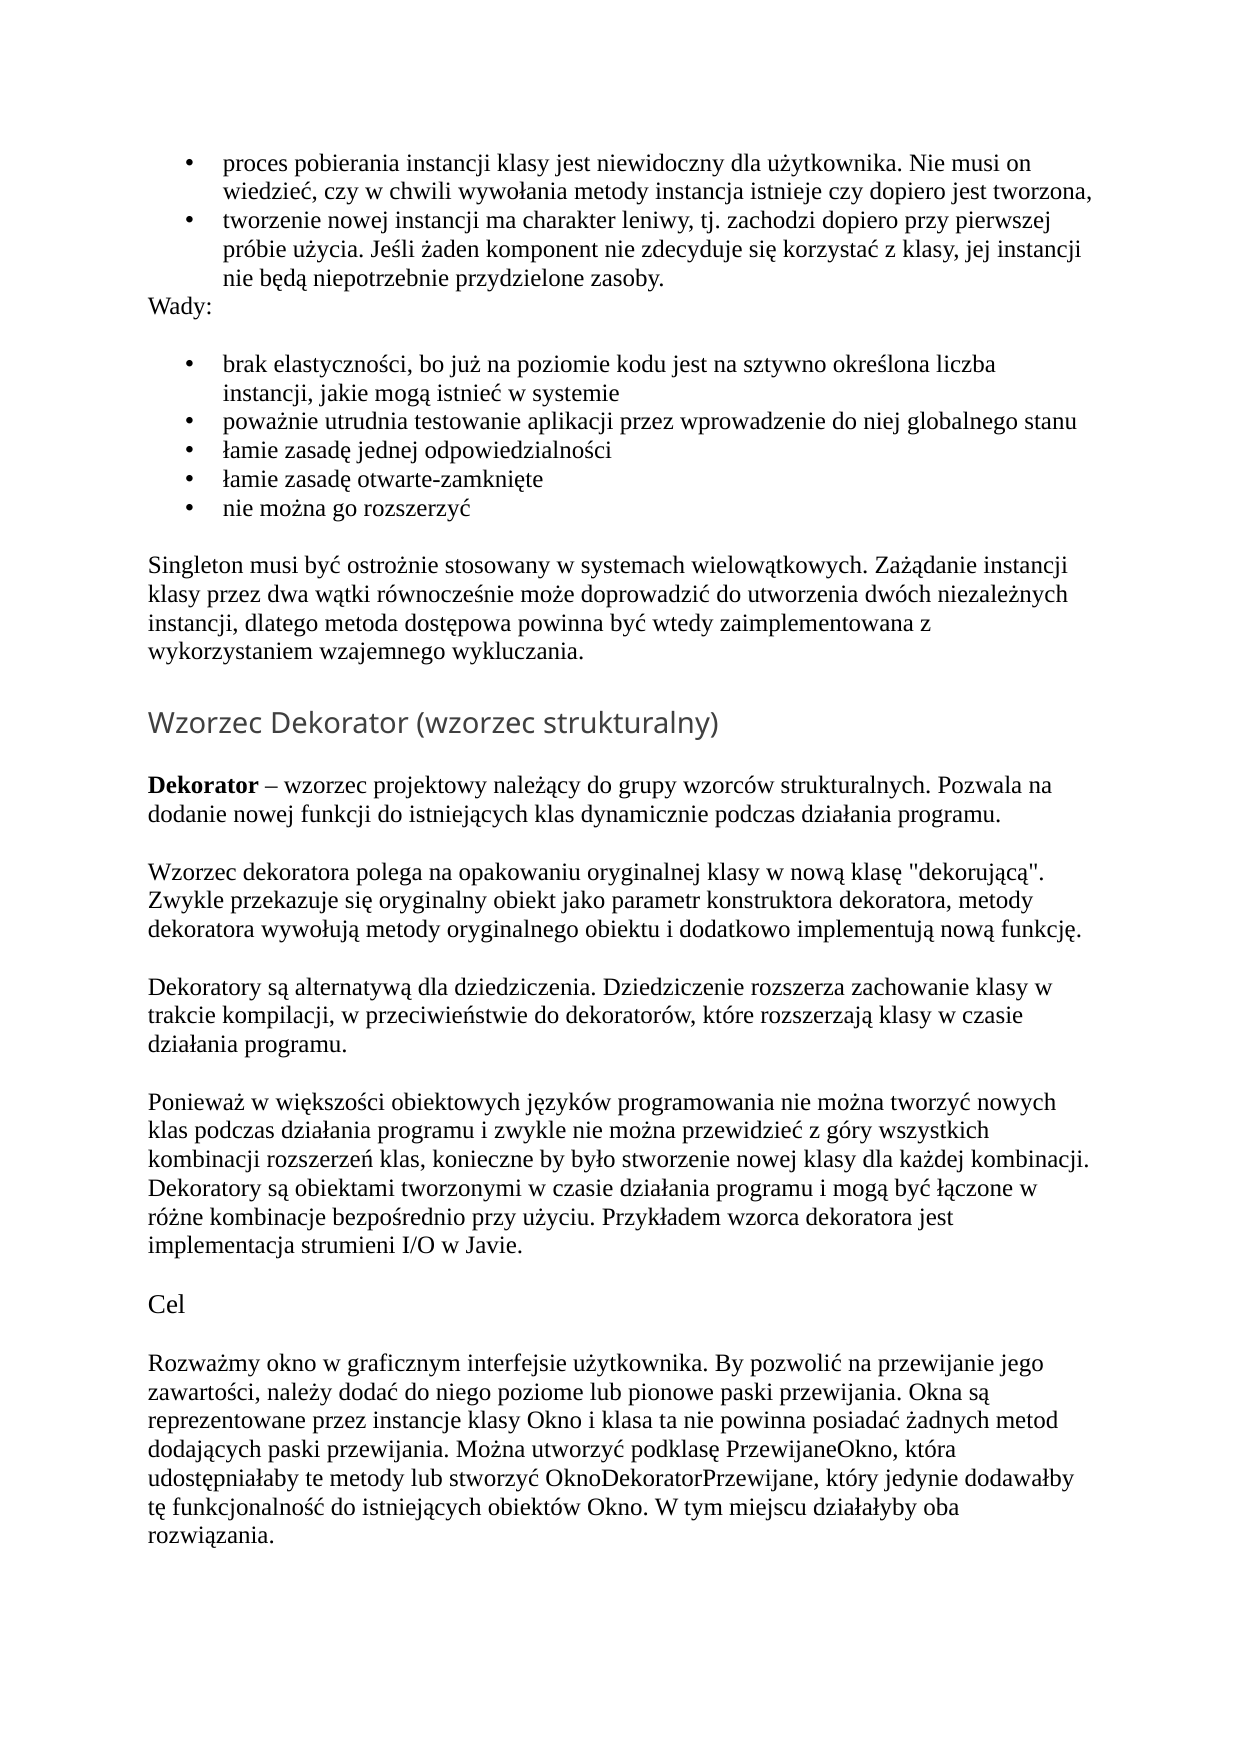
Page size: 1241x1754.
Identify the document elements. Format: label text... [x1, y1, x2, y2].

text Singleton musi być ostrożnie stosowany w systemach wielowątkowych. Zażądanie instancji klasy przez dwa wątki równocześnie może doprowadzić do utworzenia dwóch niezależnych instancji, dlatego metoda dostępowa powinna być wtedy zaimplementowana z wykorzystaniem wzajemnego wykluczania. [148, 550, 1093, 665]
text Wady: [148, 291, 1093, 320]
text Wzorzec dekoratora polega na opakowaniu oryginalnej klasy w nową klasę "dekorującą". Zwykle przekazuje się oryginalny obiekt jako parametr konstruktora dekoratora, metody dekoratora wywołują metody oryginalnego obiektu i dodatkowo implementują nową funkcję. [148, 857, 1093, 943]
subtitle Wzorzec Dekorator (wzorzec strukturalny) [148, 702, 1093, 742]
list łamie zasadę otwarte-zamknięte [185, 464, 1093, 493]
text Rozważmy okno w graficznym interfejsie użytkownika. By pozwolić na przewijanie jego zawartości, należy dodać do niego poziome lub pionowe paski przewijania. Okna są reprezentowane przez instancje klasy Okno i klasa ta nie powinna posiadać żadnych metod dodających paski przewijania. Można utworzyć podklasę PrzewijaneOkno, która udostępniałaby te metody lub stworzyć OknoDekoratorPrzewijane, który jedynie dodawałby tę funkcjonalność do istniejących obiektów Okno. W tym miejscu działałyby oba rozwiązania. [148, 1348, 1093, 1549]
list poważnie utrudnia testowanie aplikacji przez wprowadzenie do niej globalnego stanu [185, 406, 1093, 435]
text Dekoratory są alternatywą dla dziedziczenia. Dziedziczenie rozszerza zachowanie klasy w trakcie kompilacji, w przeciwieństwie do dekoratorów, które rozszerzają klasy w czasie działania programu. [148, 972, 1093, 1058]
text Cel [148, 1288, 1093, 1319]
list tworzenie nowej instancji ma charakter leniwy, tj. zachodzi dopiero przy pierwszej próbie użycia. Jeśli żaden komponent nie zdecyduje się korzystać z klasy, jej instancji nie będą niepotrzebnie przydzielone zasoby. [185, 205, 1093, 291]
text Dekorator – wzorzec projektowy należący do grupy wzorców strukturalnych. Pozwala na dodanie nowej funkcji do istniejących klas dynamicznie podczas działania programu. [148, 771, 1093, 828]
list brak elastyczności, bo już na poziomie kodu jest na sztywno określona liczba instancji, jakie mogą istnieć w systemie [185, 349, 1093, 406]
list nie można go rozszerzyć [185, 493, 1093, 521]
list łamie zasadę jednej odpowiedzialności [185, 435, 1093, 464]
text Ponieważ w większości obiektowych języków programowania nie można tworzyć nowych klas podczas działania programu i zwykle nie można przewidzieć z góry wszystkich kombinacji rozszerzeń klas, konieczne by było stworzenie nowej klasy dla każdej kombinacji. Dekoratory są obiektami tworzonymi w czasie działania programu i mogą być łączone w różne kombinacje bezpośrednio przy użyciu. Przykładem wzorca dekoratora jest implementacja strumieni I/O w Javie. [148, 1087, 1093, 1259]
list proces pobierania instancji klasy jest niewidoczny dla użytkownika. Nie musi on wiedzieć, czy w chwili wywołania metody instancja istnieje czy dopiero jest tworzona, [185, 148, 1093, 205]
